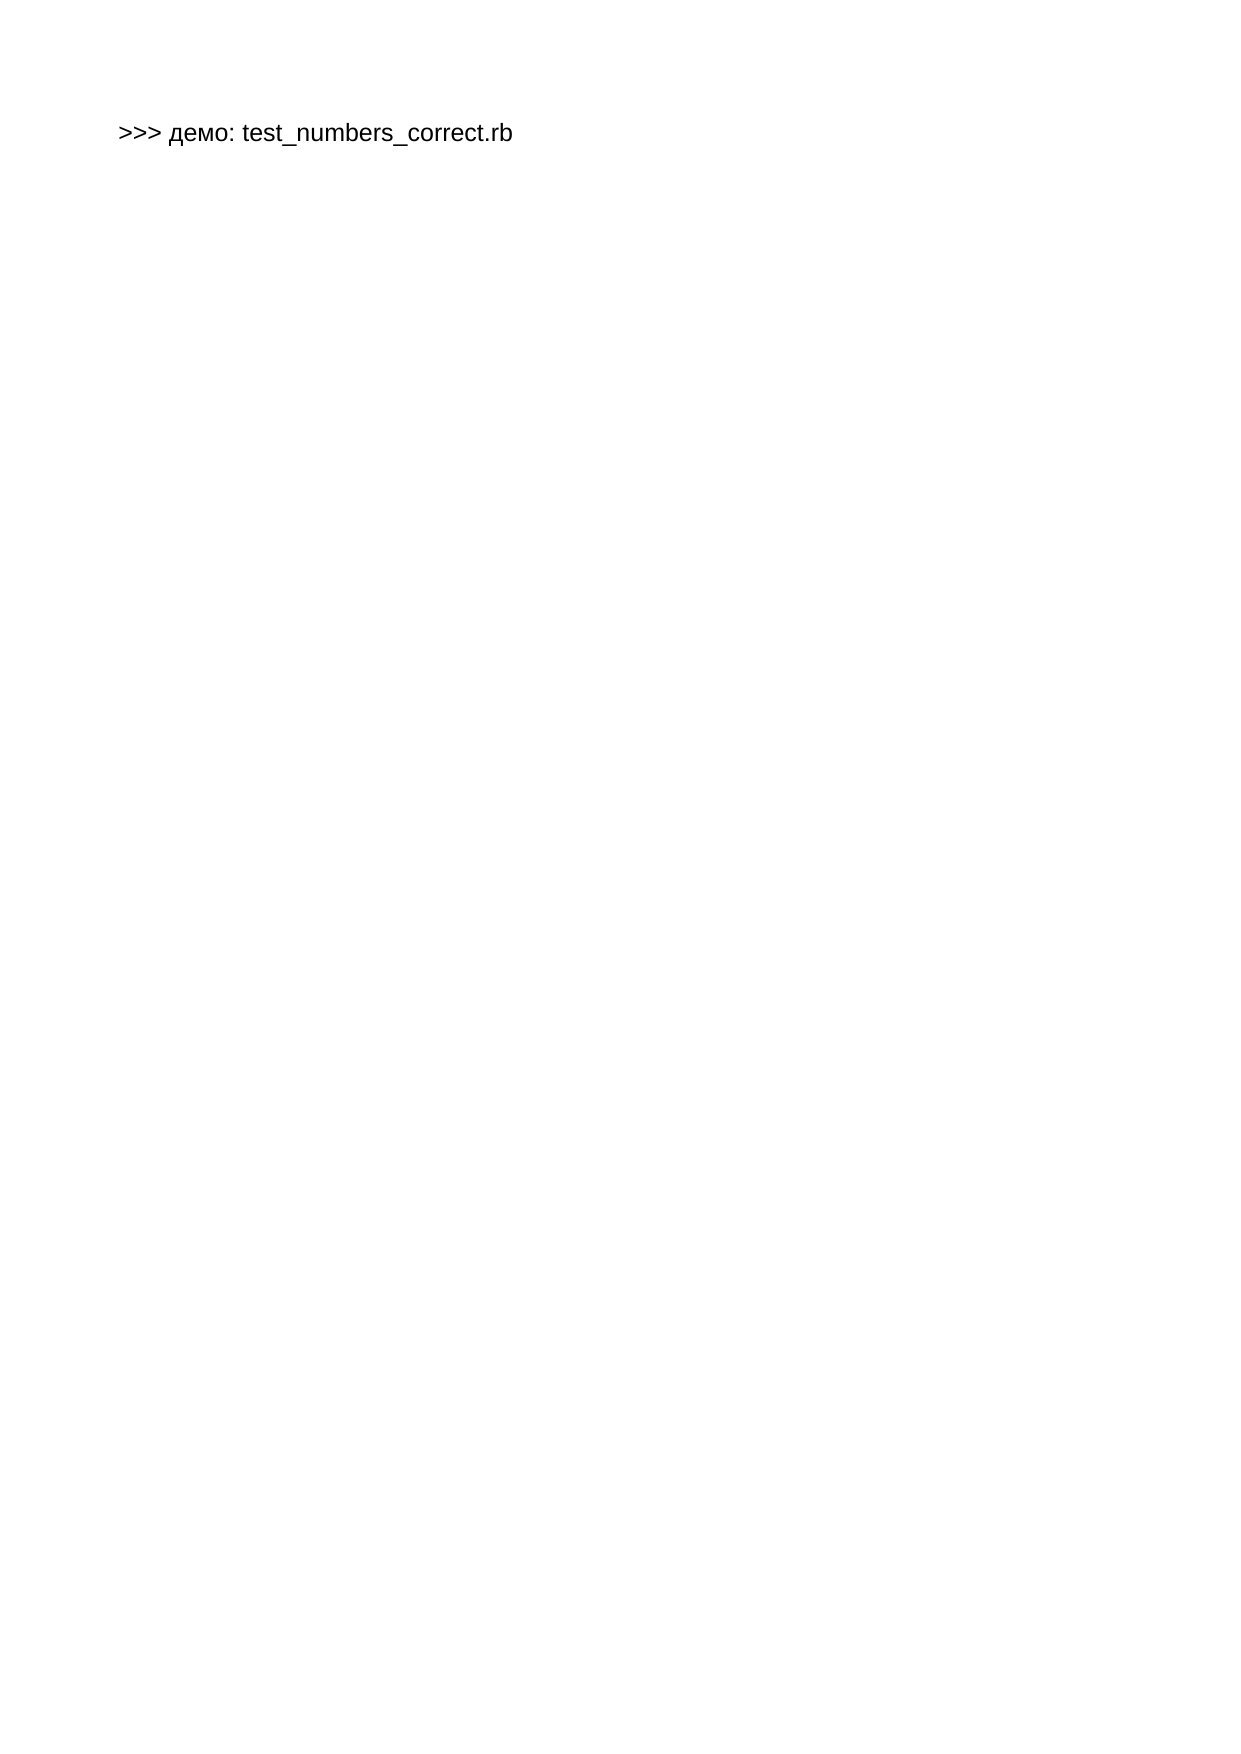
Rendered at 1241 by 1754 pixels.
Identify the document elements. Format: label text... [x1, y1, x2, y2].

text >>> демо: test_numbers_correct.rb [118, 118, 1122, 147]
